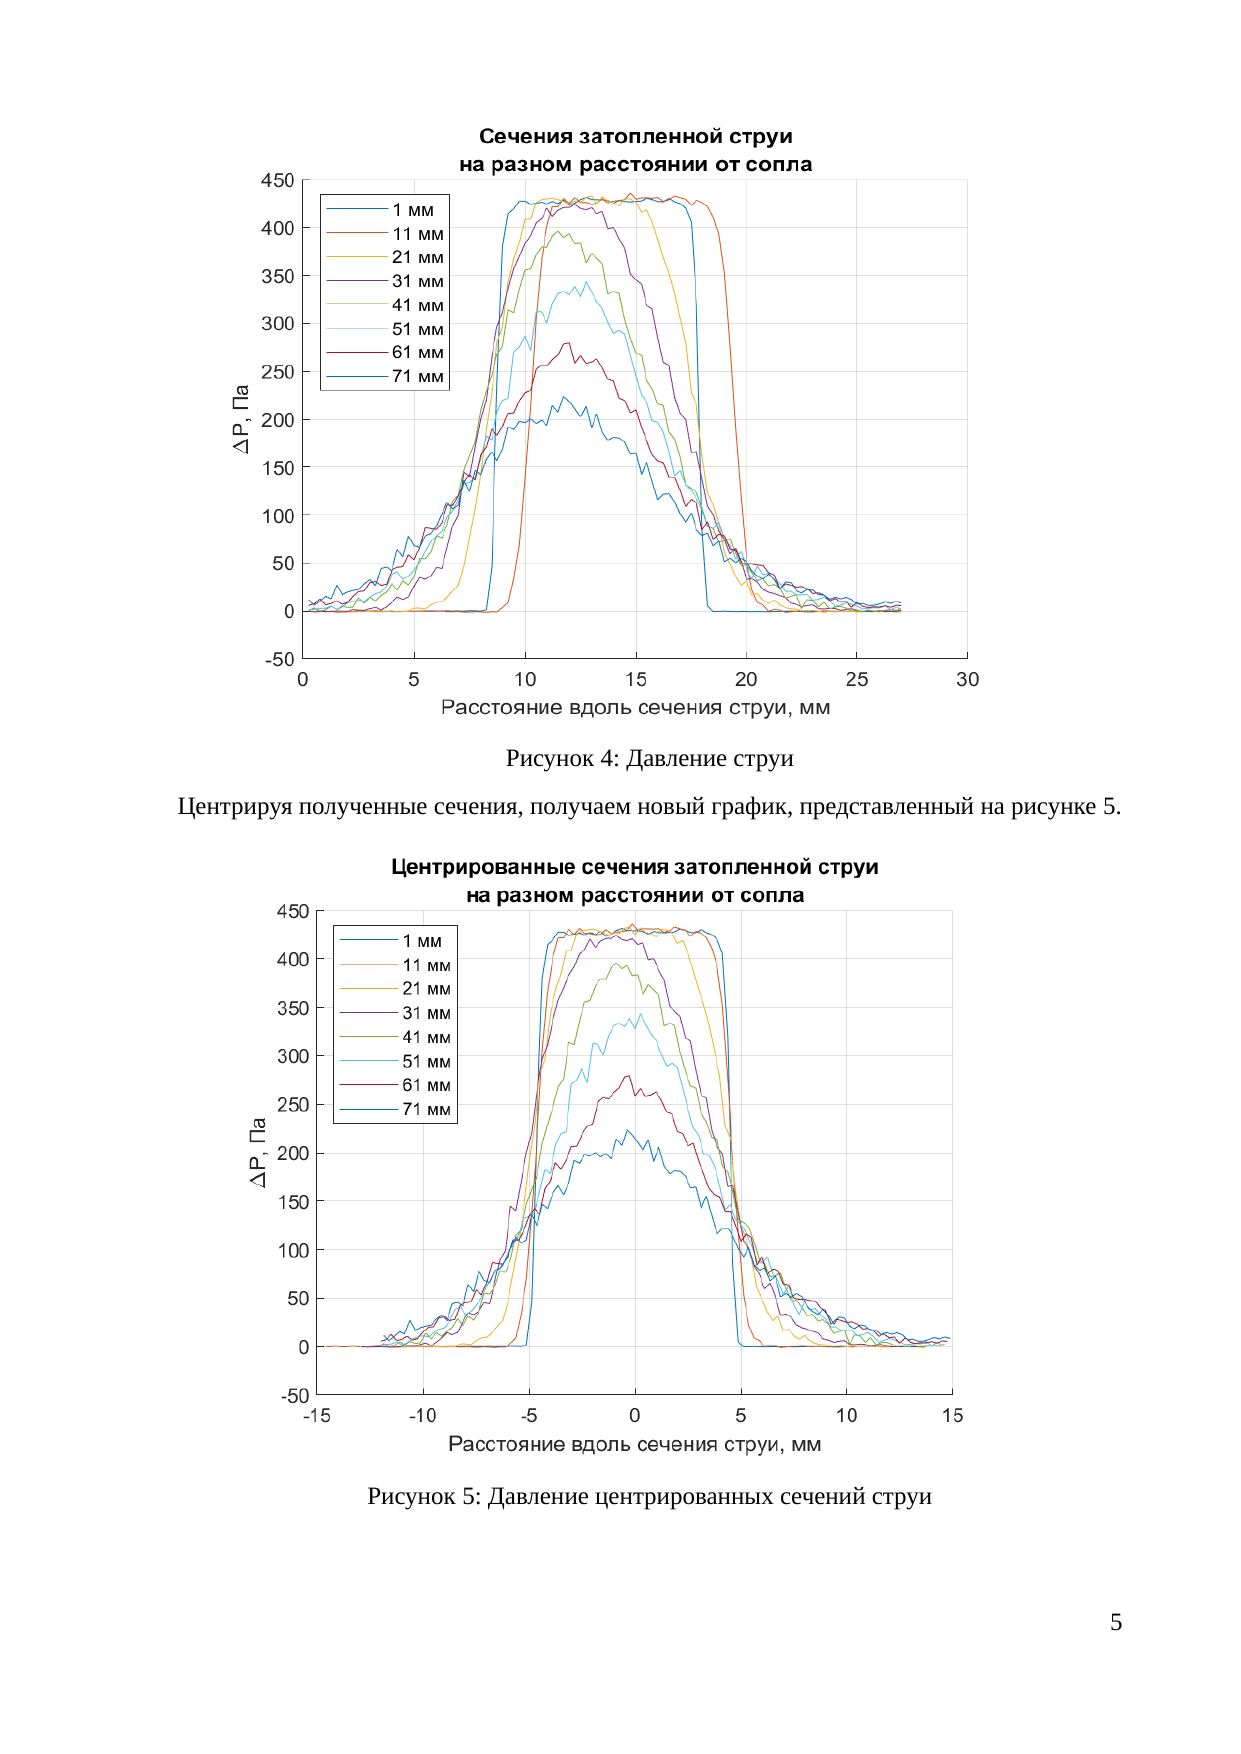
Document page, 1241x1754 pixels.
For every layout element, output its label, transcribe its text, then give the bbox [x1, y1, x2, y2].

text Рисунок 5: Давление центрированных сечений струи [211, 1481, 1029, 1509]
text Рисунок 4: Давление струи [187, 743, 1053, 772]
text Центрируя полученные сечения, получаем новый график, представленный на рисунке 5. [118, 791, 1122, 819]
picture [191, 118, 1049, 725]
picture [211, 848, 1030, 1462]
